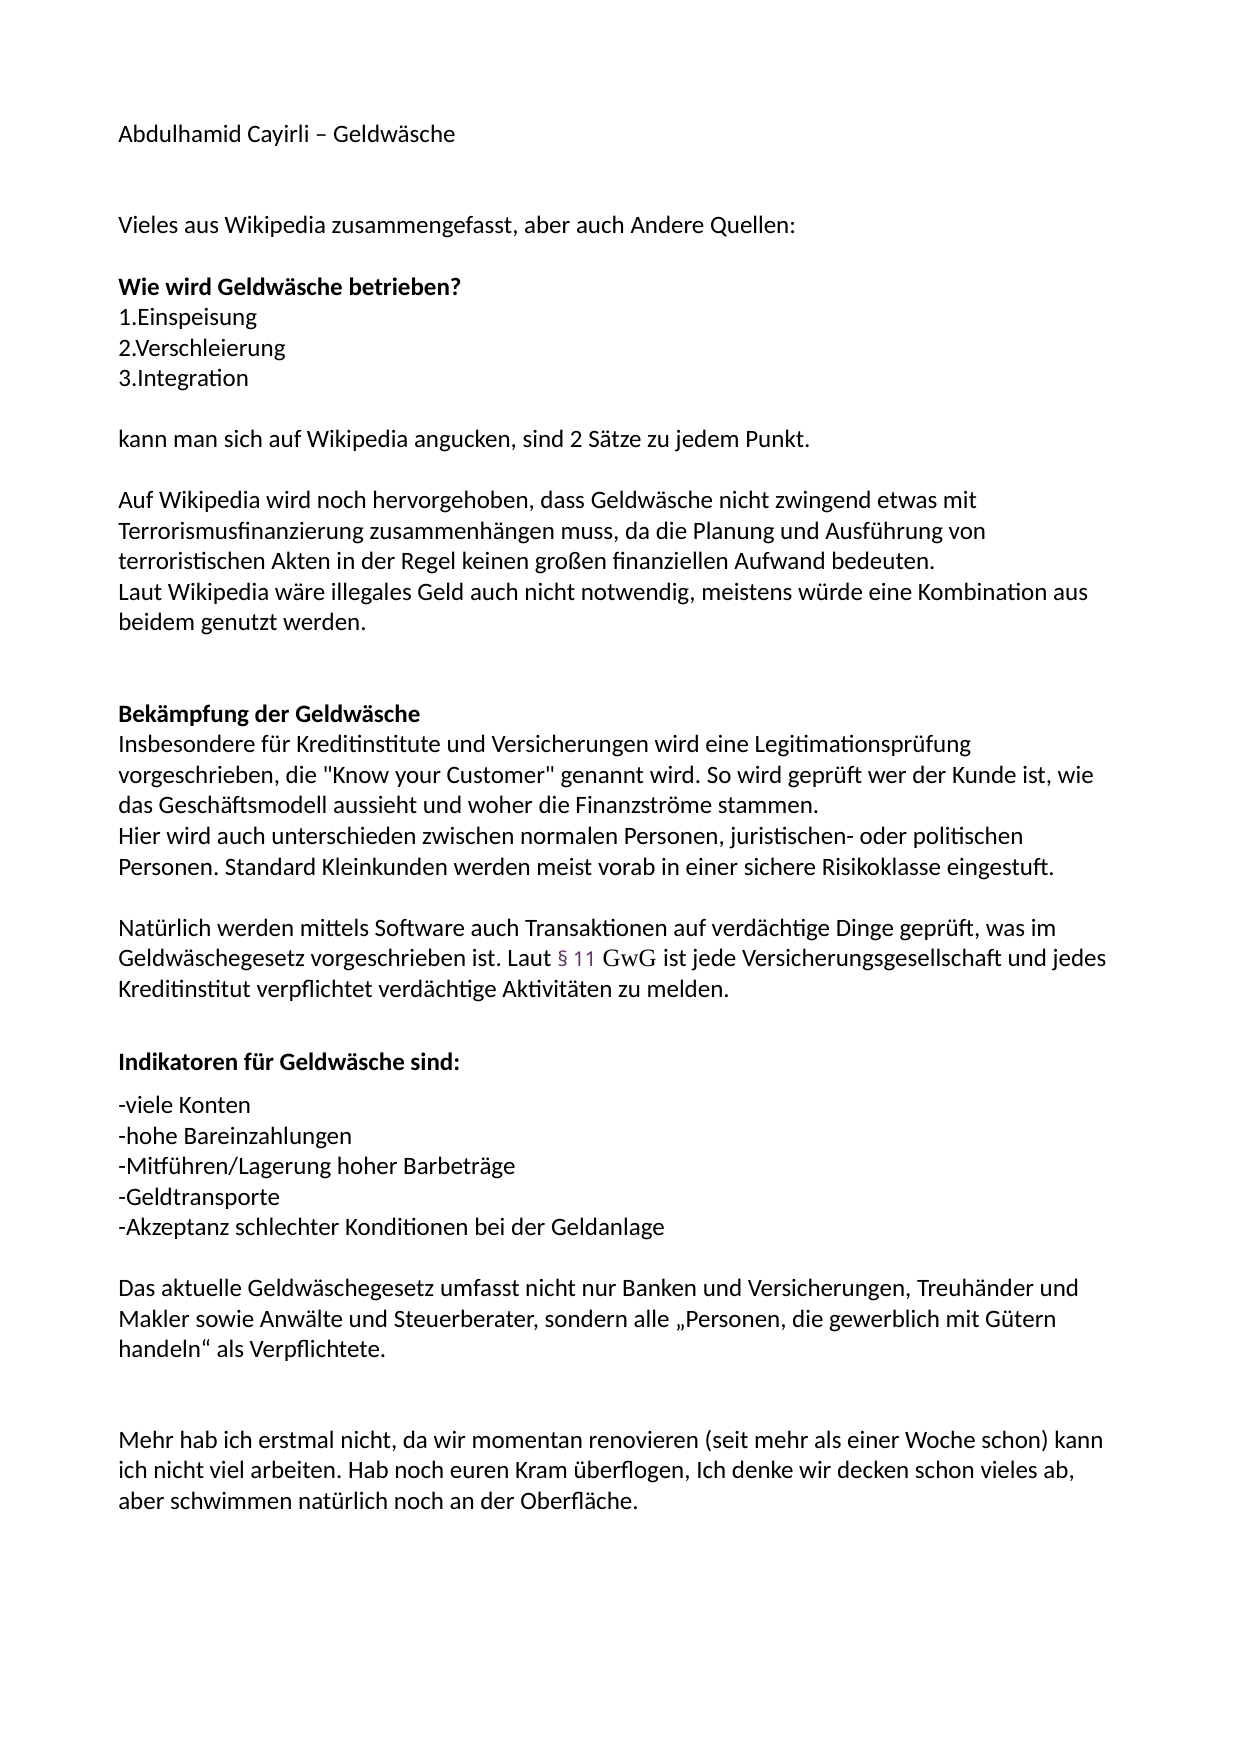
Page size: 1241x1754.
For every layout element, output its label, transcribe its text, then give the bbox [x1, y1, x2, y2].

text Wie wird Geldwäsche betrieben? [118, 271, 1122, 301]
text -Geldtransporte [118, 1181, 1122, 1211]
text kann man sich auf Wikipedia angucken, sind 2 Sätze zu jedem Punkt. [118, 423, 1122, 454]
text -Akzeptanz schlechter Konditionen bei der Geldanlage [118, 1211, 1122, 1242]
text Mehr hab ich erstmal nicht, da wir momentan renovieren (seit mehr als einer Woche schon) kann ich nicht viel arbeiten. Hab noch euren Kram überflogen, Ich denke wir decken schon vieles ab, aber schwimmen natürlich noch an der Oberfläche. [118, 1424, 1122, 1516]
text Hier wird auch unterschieden zwischen normalen Personen, juristischen- oder politischen Personen. Standard Kleinkunden werden meist vorab in einer sichere Risikoklasse eingestuft. [118, 820, 1122, 881]
text Laut Wikipedia wäre illegales Geld auch nicht notwendig, meistens würde eine Kombination aus beidem genutzt werden. [118, 576, 1122, 637]
text Vieles aus Wikipedia zusammengefasst, aber auch Andere Quellen: [118, 210, 1122, 240]
text Natürlich werden mittels Software auch Transaktionen auf verdächtige Dinge geprüft, was im Geldwäschegesetz vorgeschrieben ist. Laut § 11 GwG ist jede Versicherungsgesellschaft und jedes Kreditinstitut verpflichtet verdächtige Aktivitäten zu melden. [118, 912, 1122, 1003]
text 1.Einspeisung [118, 301, 1122, 332]
text Bekämpfung der Geldwäsche [118, 698, 1122, 728]
text Abdulhamid Cayirli – Geldwäsche [118, 118, 1122, 149]
text Auf Wikipedia wird noch hervorgehoben, dass Geldwäsche nicht zwingend etwas mit Terrorismusfinanzierung zusammenhängen muss, da die Planung und Ausführung von terroristischen Akten in der Regel keinen großen finanziellen Aufwand bedeuten. [118, 484, 1122, 576]
text Insbesondere für Kreditinstitute und Versicherungen wird eine Legitimationsprüfung vorgeschrieben, die "Know your Customer" genannt wird. So wird geprüft wer der Kunde ist, wie das Geschäftsmodell aussieht und woher die Finanzströme stammen. [118, 728, 1122, 820]
text -hohe Bareinzahlungen [118, 1120, 1122, 1150]
text 3.Integration [118, 362, 1122, 393]
text Das aktuelle Geldwäschegesetz umfasst nicht nur Banken und Versicherungen, Treuhänder und Makler sowie Anwälte und Steuerberater, sondern alle „Personen, die gewerblich mit Gütern handeln“ als Verpflichtete. [118, 1272, 1122, 1364]
text -viele Konten [118, 1089, 1122, 1120]
text Indikatoren für Geldwäsche sind: [118, 1046, 1122, 1077]
text -Mitführen/Lagerung hoher Barbeträge [118, 1150, 1122, 1181]
text 2.Verschleierung [118, 332, 1122, 362]
